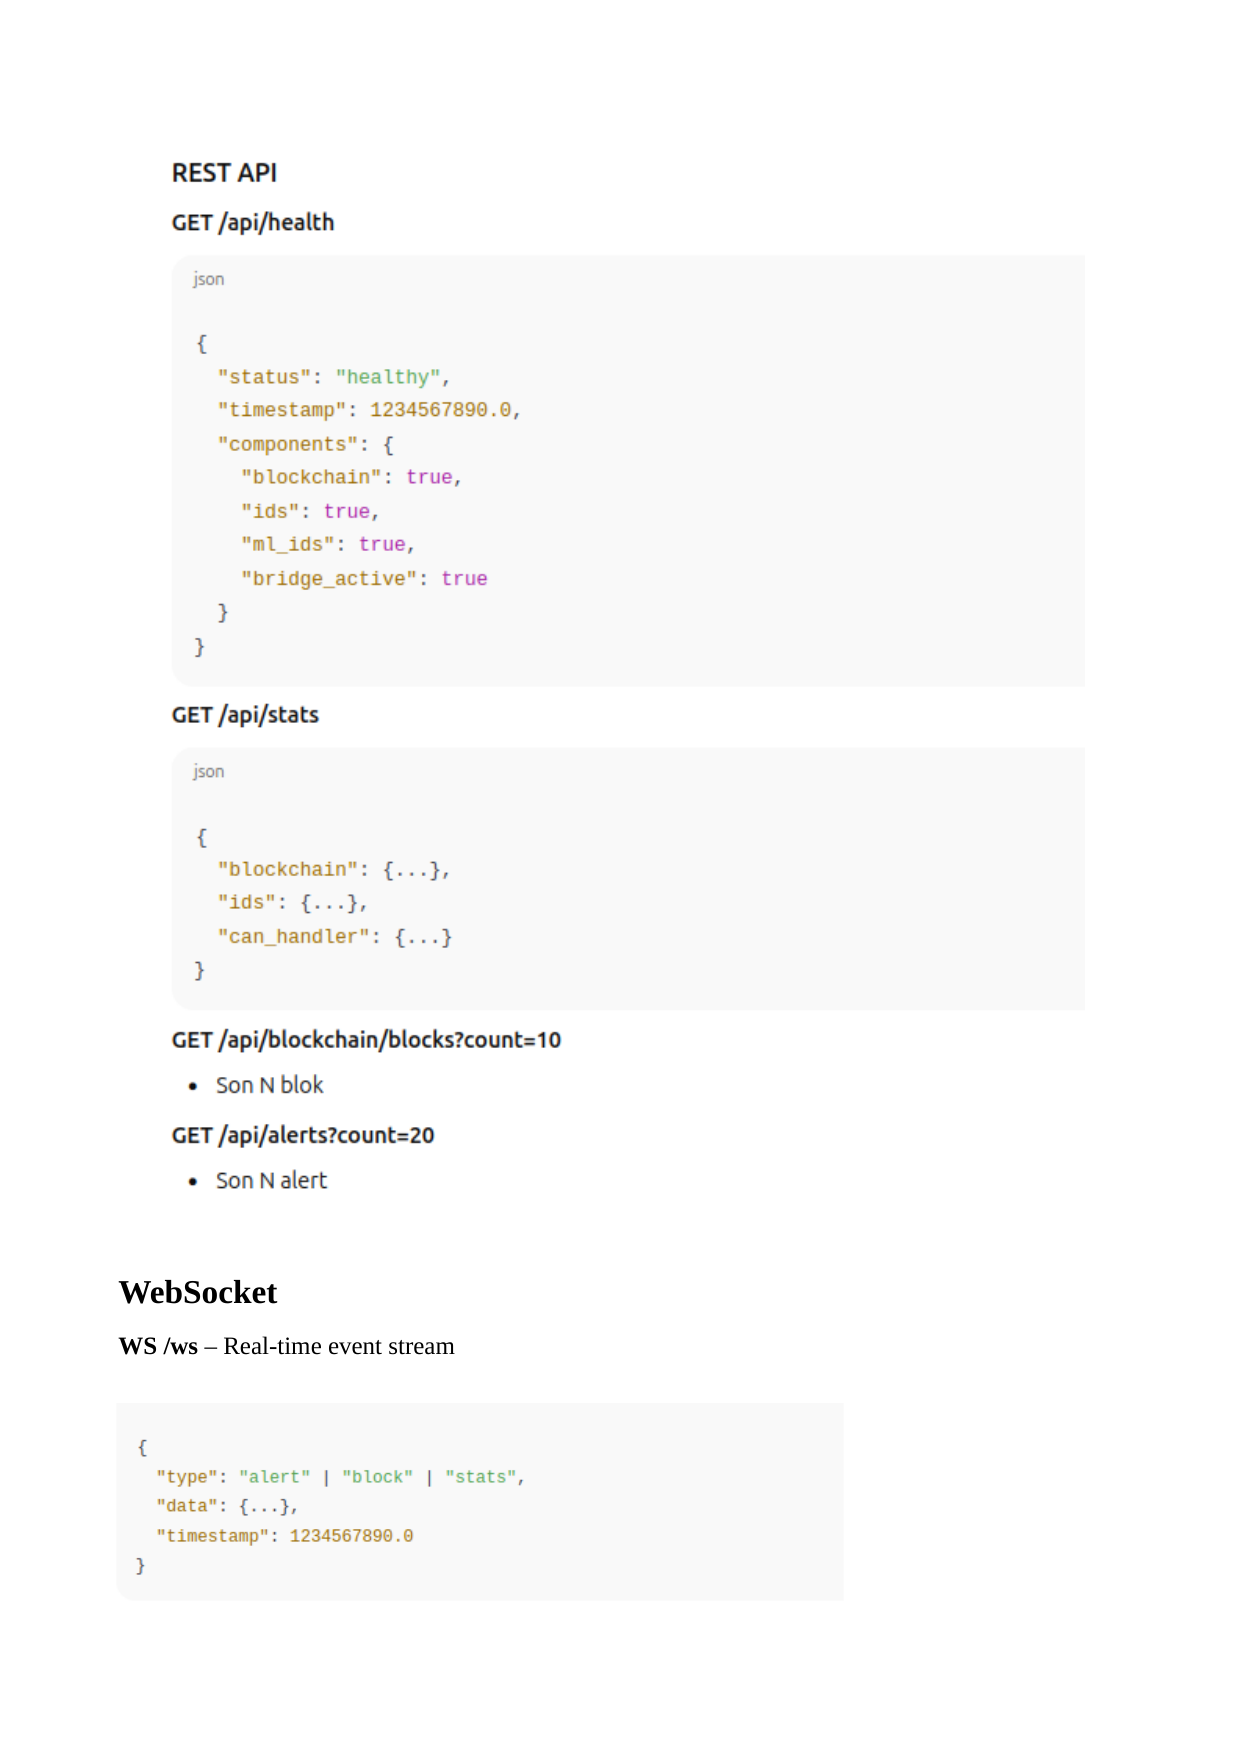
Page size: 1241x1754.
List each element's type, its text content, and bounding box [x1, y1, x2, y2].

picture [155, 118, 1085, 1223]
text WS /ws – Real-time event stream [118, 1331, 1122, 1360]
text WebSocket [118, 118, 1122, 1311]
picture [111, 1403, 844, 1605]
